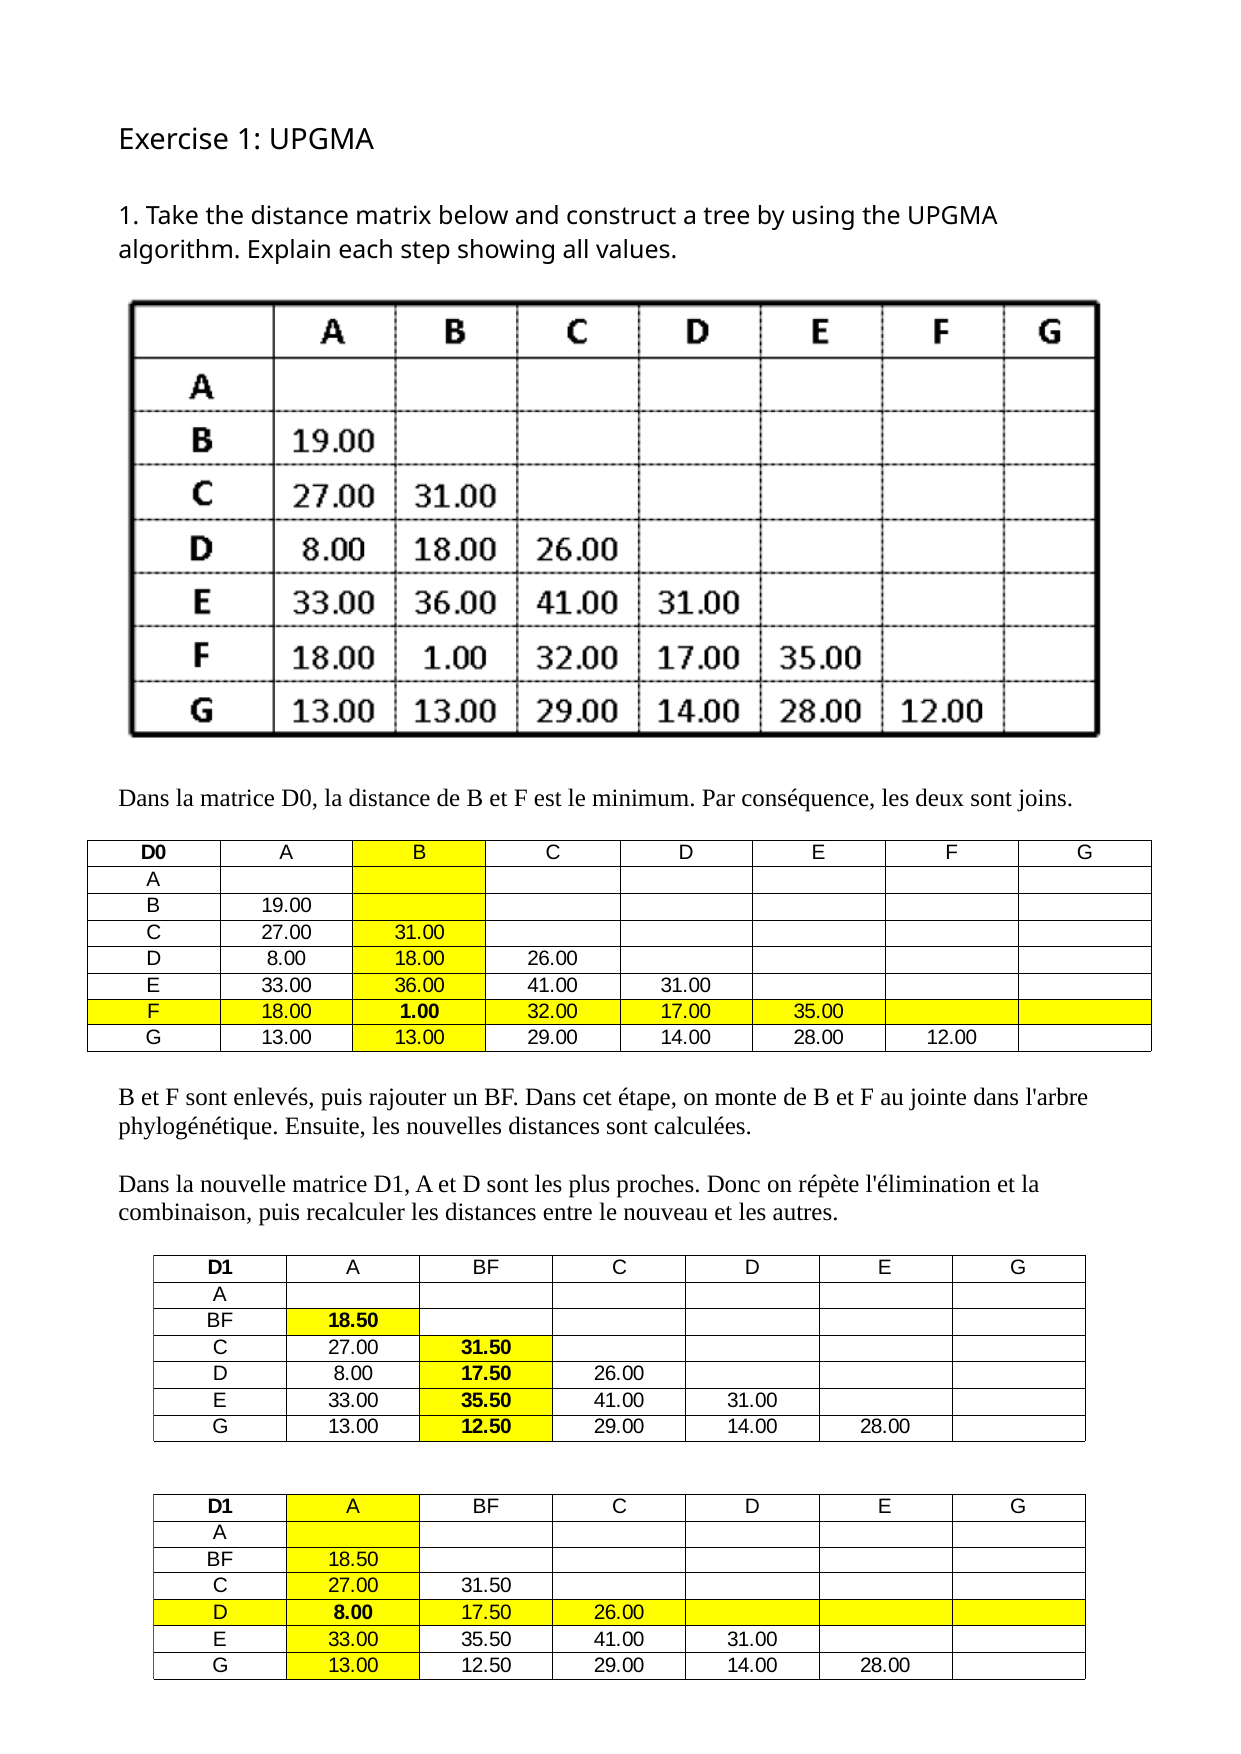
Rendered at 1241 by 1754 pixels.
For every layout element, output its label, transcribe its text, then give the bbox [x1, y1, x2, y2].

text Exercise 1: UPGMA [118, 118, 1122, 158]
text B et F sont enlevés, puis rajouter un BF. Dans cet étape, on monte de B et F au jointe dans l'arbre phylogénétique. Ensuite, les nouvelles distances sont calculées. [118, 1082, 1122, 1140]
picture [118, 294, 1123, 749]
text 1. Take the distance matrix below and construct a tree by using the UPGMA algorithm. Explain each step showing all values. [118, 197, 1122, 266]
text Dans la matrice D0, la distance de B et F est le minimum. Par conséquence, les deux sont joins. [118, 783, 1122, 811]
text Dans la nouvelle matrice D1, A et D sont les plus proches. Donc on répète l'élimination et la combinaison, puis recalculer les distances entre le nouveau et les autres. [118, 1169, 1122, 1226]
